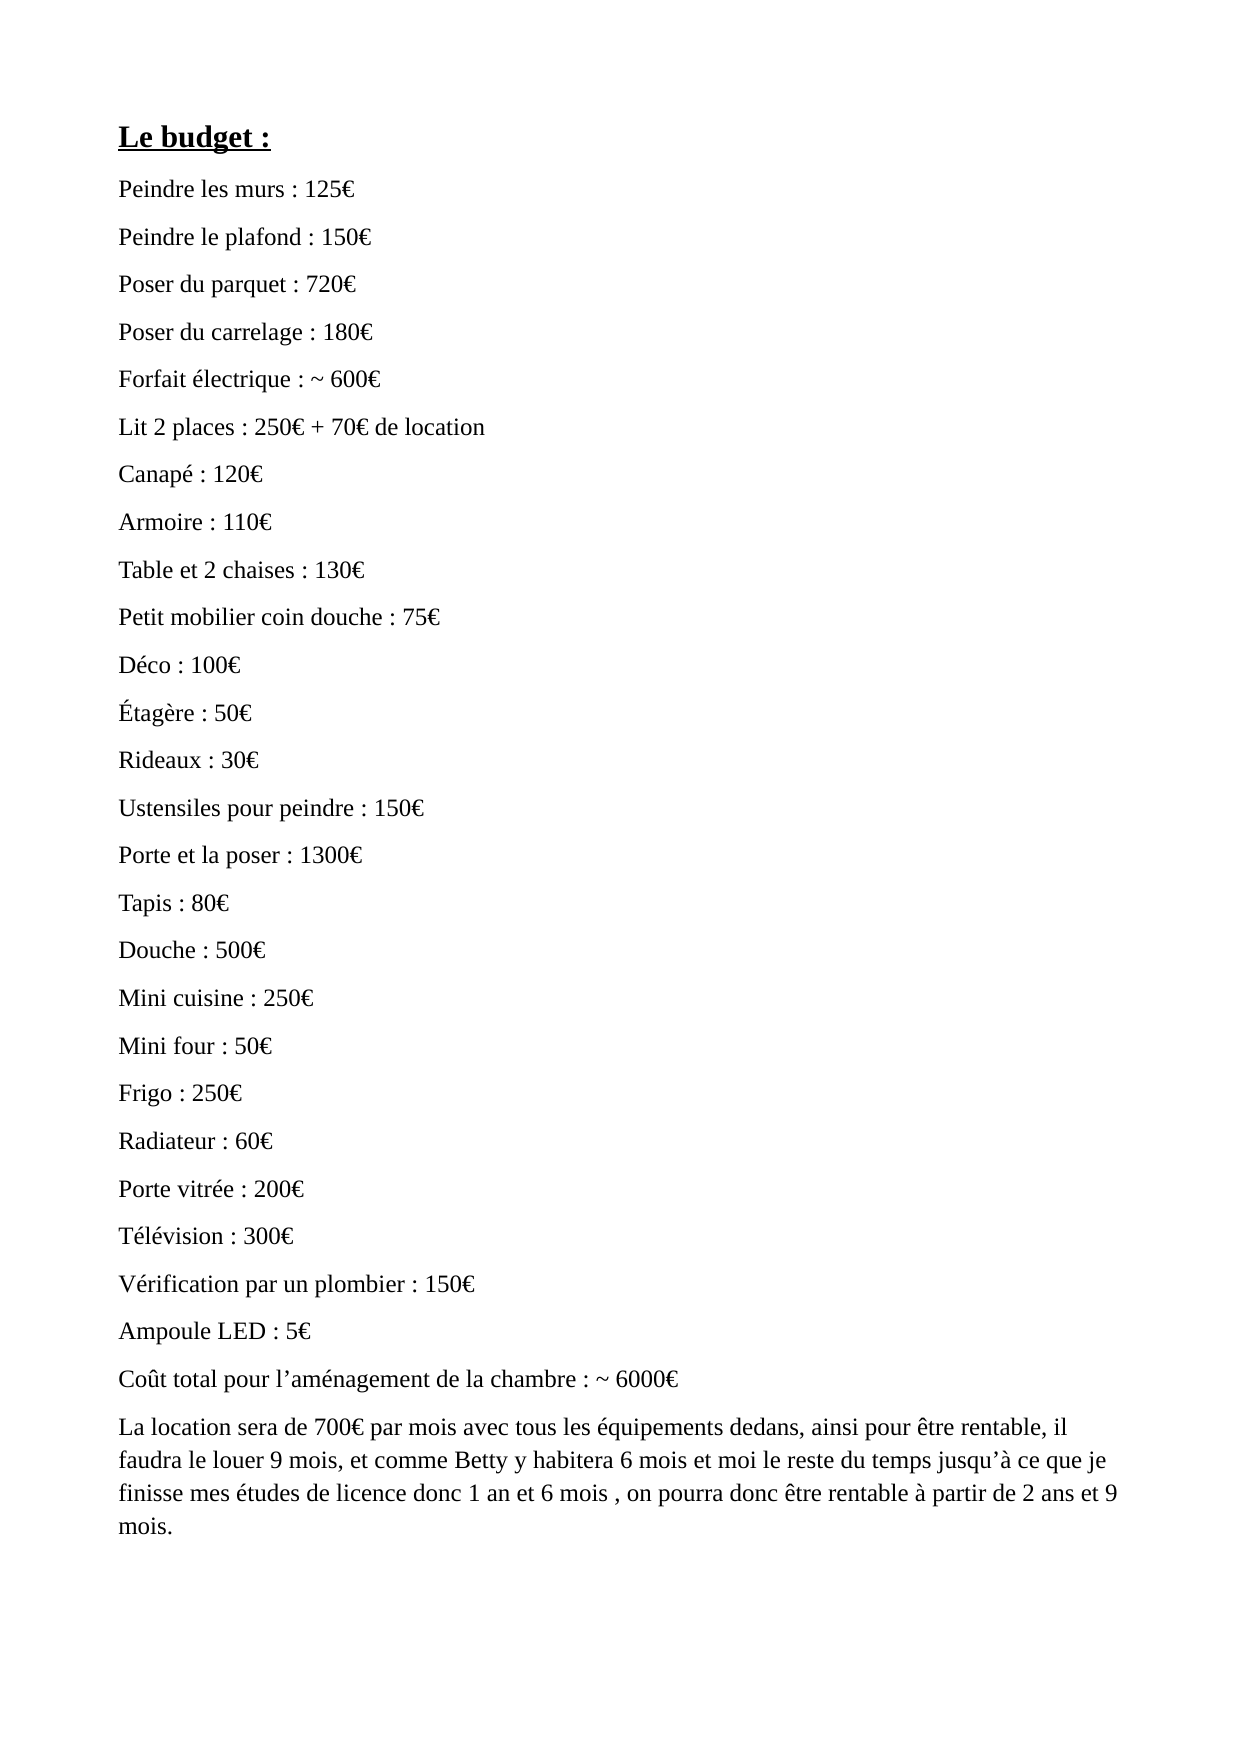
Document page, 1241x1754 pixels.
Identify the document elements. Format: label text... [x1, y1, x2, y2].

text Rideaux : 30€ [118, 745, 1122, 774]
text Ampoule LED : 5€ [118, 1316, 1122, 1345]
text Déco : 100€ [118, 650, 1122, 679]
text Coût total pour l’aménagement de la chambre : ~ 6000€ [118, 1364, 1122, 1393]
text Douche : 500€ [118, 936, 1122, 964]
text Poser du parquet : 720€ [118, 269, 1122, 298]
text Le budget : [118, 118, 1122, 154]
text Frigo : 250€ [118, 1078, 1122, 1107]
text Porte et la poser : 1300€ [118, 840, 1122, 869]
text Télévision : 300€ [118, 1221, 1122, 1250]
text Lit 2 places : 250€ + 70€ de location [118, 412, 1122, 441]
text Tapis : 80€ [118, 888, 1122, 917]
text Table et 2 chaises : 130€ [118, 555, 1122, 583]
text Vérification par un plombier : 150€ [118, 1269, 1122, 1298]
text Mini cuisine : 250€ [118, 983, 1122, 1012]
text Radiateur : 60€ [118, 1126, 1122, 1155]
text Canapé : 120€ [118, 459, 1122, 488]
text Peindre les murs : 125€ [118, 174, 1122, 203]
text Peindre le plafond : 150€ [118, 222, 1122, 250]
text Petit mobilier coin douche : 75€ [118, 602, 1122, 631]
text Armoire : 110€ [118, 507, 1122, 536]
text Poser du carrelage : 180€ [118, 317, 1122, 346]
text Ustensiles pour peindre : 150€ [118, 793, 1122, 822]
text Porte vitrée : 200€ [118, 1174, 1122, 1202]
text La location sera de 700€ par mois avec tous les équipements dedans, ainsi pour être rentable, il faudra le louer 9 mois, et comme Betty y habitera 6 mois et moi le reste du temps jusqu’à ce que je finisse mes études de licence donc 1 an et 6 mois , on pourra donc être rentable à partir de 2 ans et 9 mois. [118, 1412, 1122, 1539]
text Mini four : 50€ [118, 1031, 1122, 1059]
text Étagère : 50€ [118, 698, 1122, 726]
text Forfait électrique : ~ 600€ [118, 364, 1122, 393]
